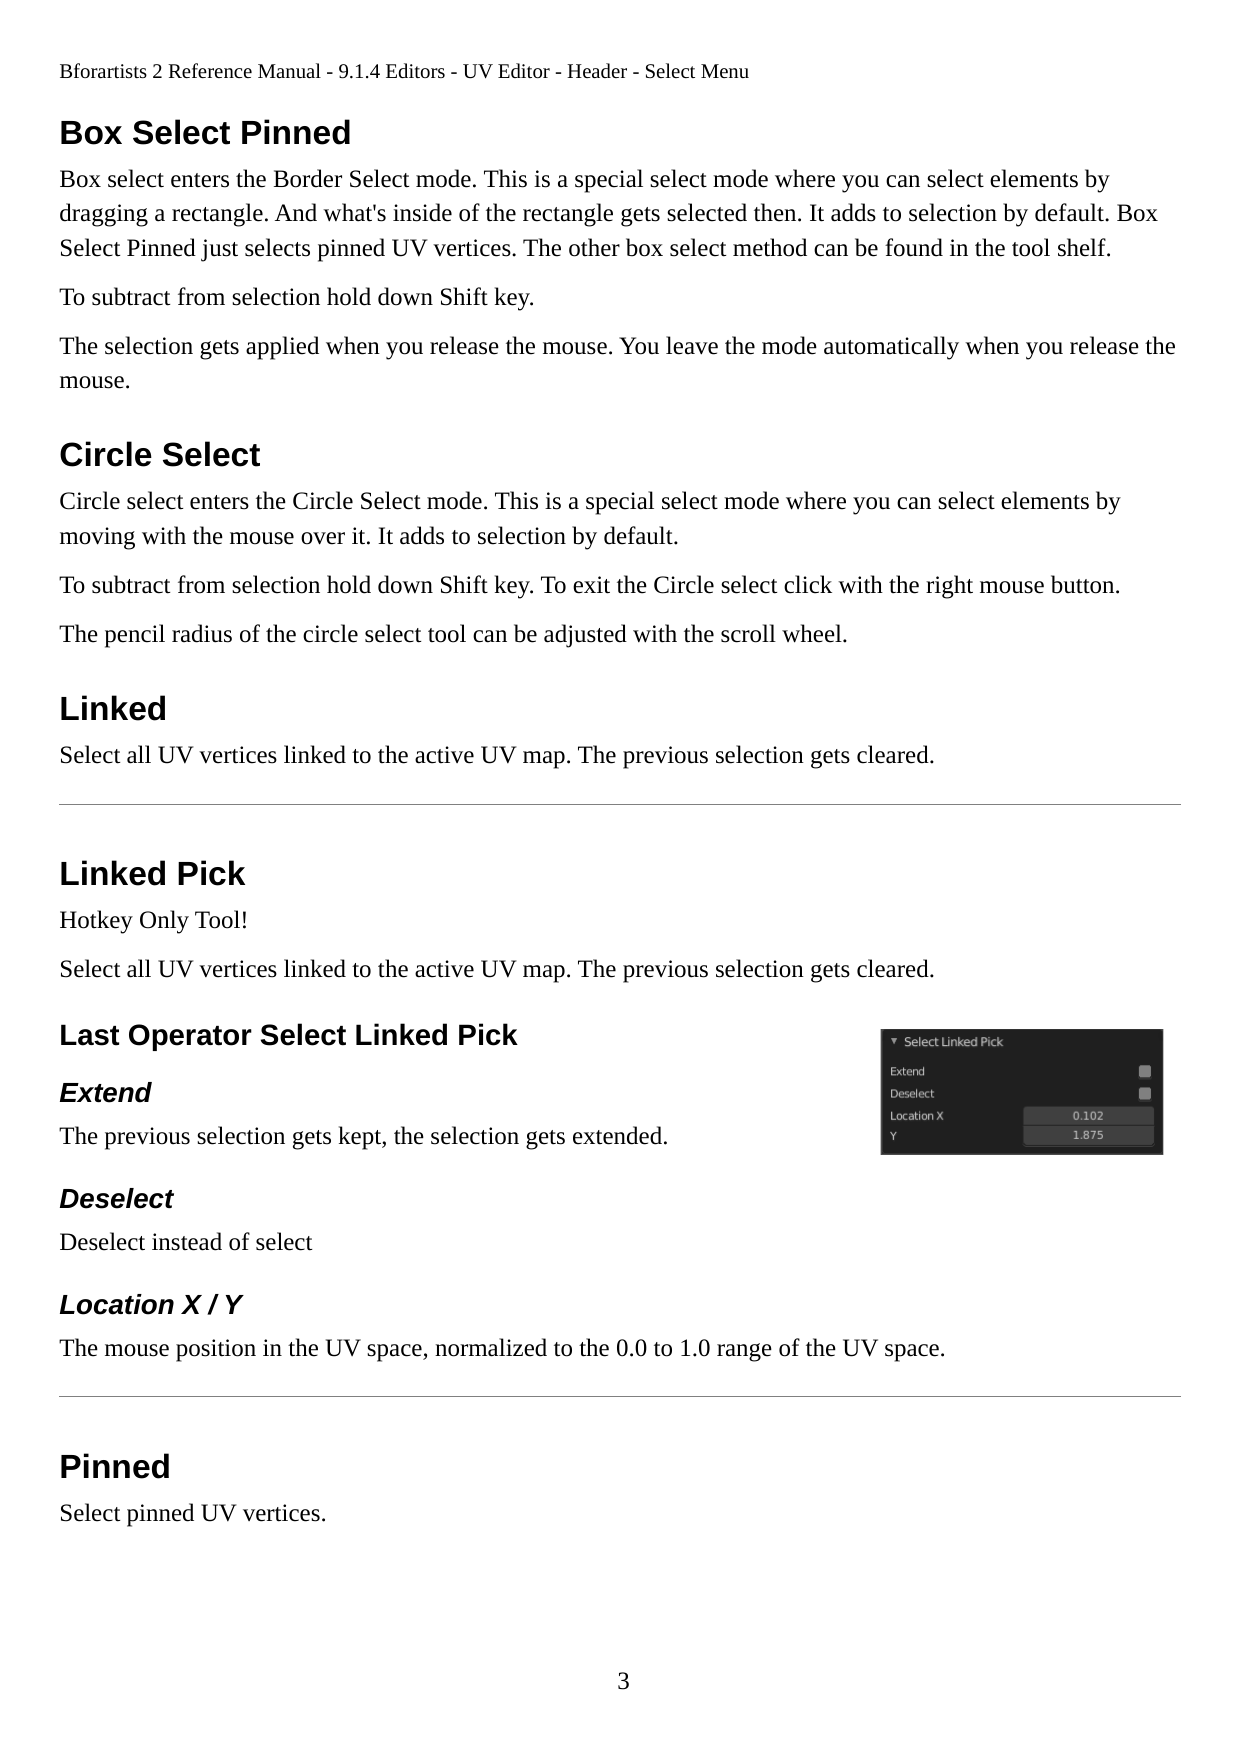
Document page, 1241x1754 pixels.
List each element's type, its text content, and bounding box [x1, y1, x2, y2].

text The pencil radius of the circle select tool can be adjusted with the scroll wheel. [59, 619, 1181, 648]
text Hotkey Only Tool! [59, 905, 1181, 934]
text Select pinned UV vertices. [59, 1498, 1181, 1527]
subtitle Pinned [59, 1447, 1181, 1486]
text To subtract from selection hold down Shift key. To exit the Circle select click with the right mouse button. [59, 570, 1181, 599]
subtitle Circle Select [59, 435, 1181, 474]
text Box select enters the Border Select mode. This is a special select mode where you can select elements by dragging a rectangle. And what's inside of the rectangle gets selected then. It adds to selection by default. Box Select Pinned just selects pinned UV vertices. The other box select method can be found in the tool shelf. [59, 164, 1181, 261]
subtitle Linked Pick [59, 854, 1181, 893]
subtitle Deselect [59, 1183, 1181, 1214]
subtitle [1164, 1077, 1181, 1108]
text To subtract from selection hold down Shift key. [59, 282, 1181, 311]
text Deselect instead of select [59, 1227, 1181, 1256]
text Select all UV vertices linked to the active UV map. The previous selection gets cleared. [59, 740, 1181, 769]
subtitle Location X / Y [59, 1288, 1181, 1320]
text The selection gets applied when you release the mouse. You leave the mode automatically when you release the mouse. [59, 331, 1181, 394]
picture [880, 1029, 1164, 1155]
subtitle Extend [59, 1077, 880, 1108]
text Circle select enters the Circle Select mode. This is a special select mode where you can select elements by moving with the mouse over it. It adds to selection by default. [59, 486, 1181, 549]
subtitle Box Select Pinned [59, 113, 1181, 151]
text Select all UV vertices linked to the active UV map. The previous selection gets cleared. [59, 954, 1181, 983]
subtitle Linked [59, 689, 1181, 727]
text The mouse position in the UV space, normalized to the 0.0 to 1.0 range of the UV space. [59, 1333, 1181, 1362]
text The previous selection gets kept, the selection gets extended. [59, 1121, 880, 1150]
subtitle Last Operator Select Linked Pick [59, 1018, 1181, 1052]
